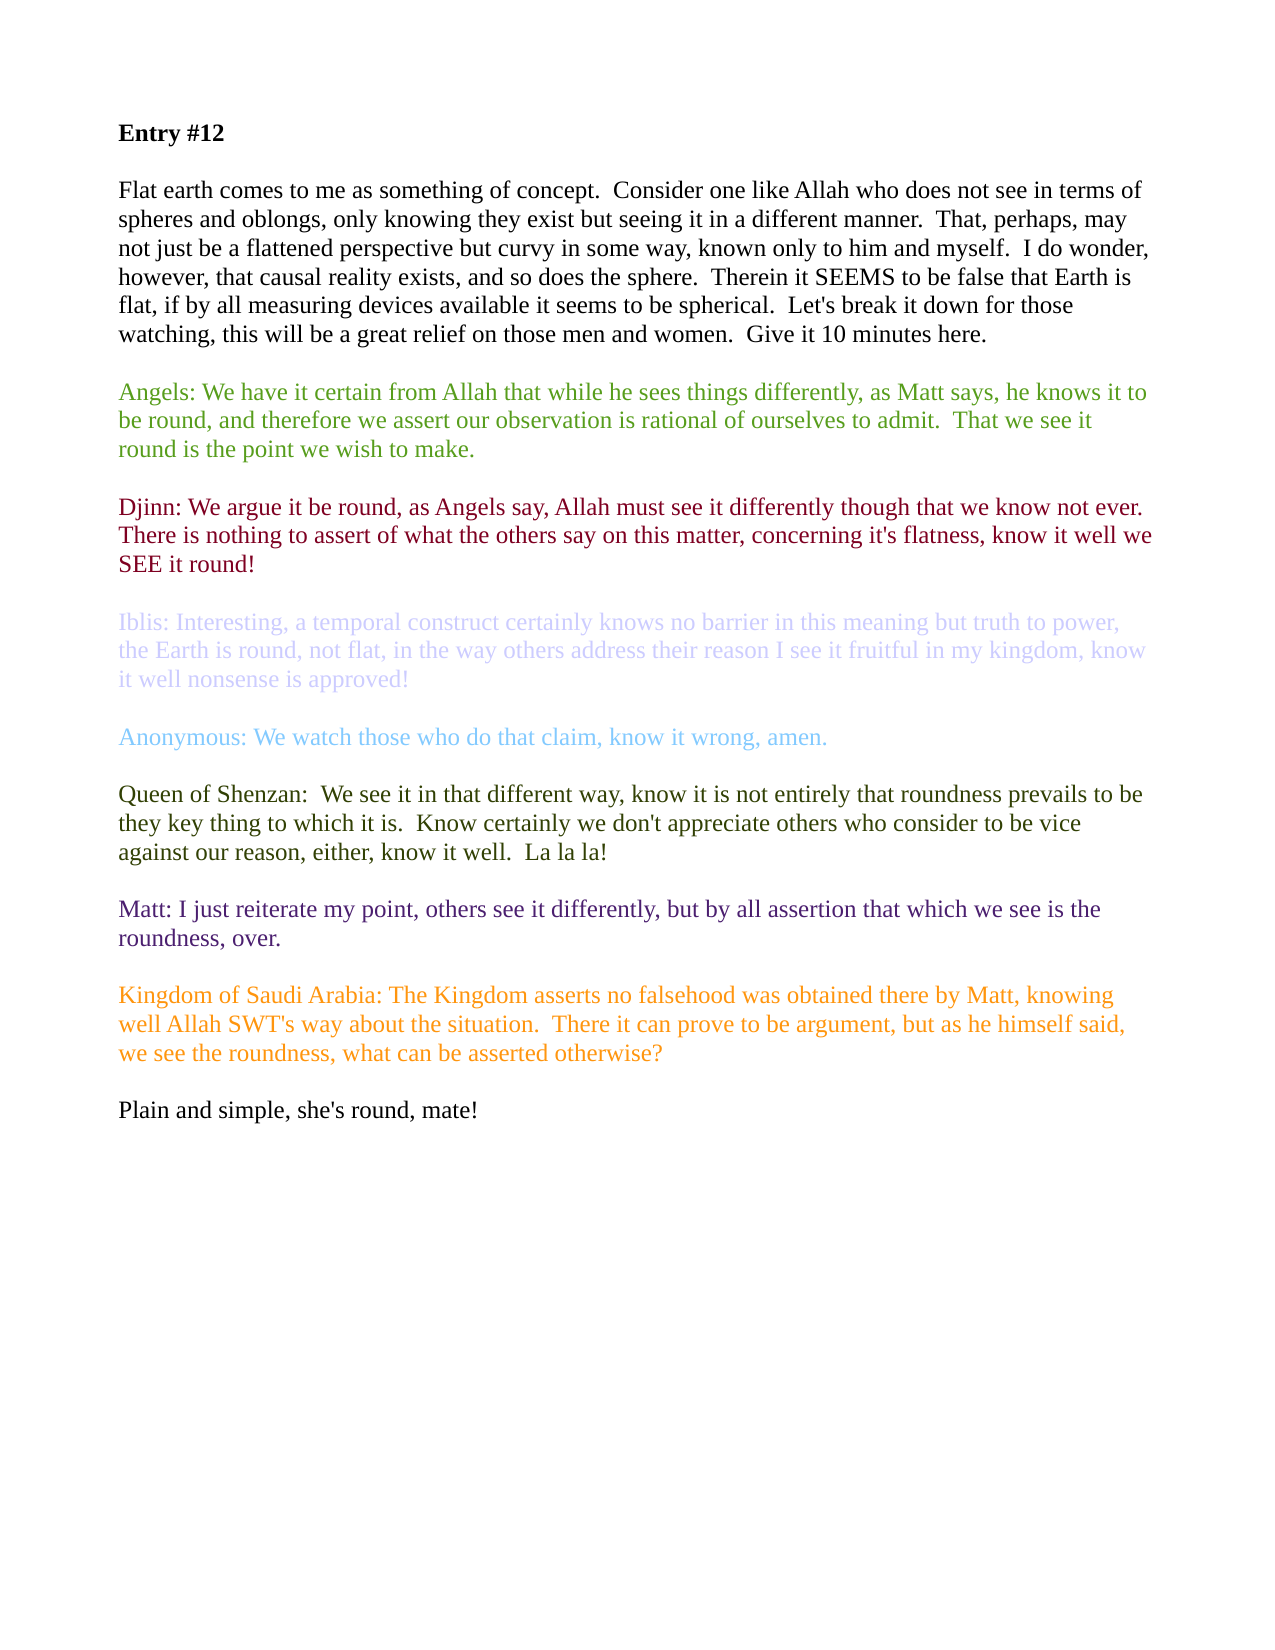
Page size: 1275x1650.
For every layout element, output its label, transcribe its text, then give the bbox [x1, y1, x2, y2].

text Entry #12 [118, 118, 1157, 147]
text Djinn: We argue it be round, as Angels say, Allah must see it differently though that we know not ever. There is nothing to assert of what the others say on this matter, concerning it's flatness, know it well we SEE it round! [118, 492, 1157, 578]
text Plain and simple, she's round, mate! [118, 1096, 1157, 1124]
text Matt: I just reiterate my point, others see it differently, but by all assertion that which we see is the roundness, over. [118, 894, 1157, 952]
text Queen of Shenzan: We see it in that different way, know it is not entirely that roundness prevails to be they key thing to which it is. Know certainly we don't appreciate others who consider to be vice against our reason, either, know it well. La la la! [118, 779, 1157, 866]
text Iblis: Interesting, a temporal construct certainly knows no barrier in this meaning but truth to power, the Earth is round, not flat, in the way others address their reason I see it fruitful in my kingdom, know it well nonsense is approved! [118, 607, 1157, 693]
text Flat earth comes to me as something of concept. Consider one like Allah who does not see in terms of spheres and oblongs, only knowing they exist but seeing it in a different manner. That, perhaps, may not just be a flattened perspective but curvy in some way, known only to him and myself. I do wonder, however, that causal reality exists, and so does the sphere. Therein it SEEMS to be false that Earth is flat, if by all measuring devices available it seems to be spherical. Let's break it down for those watching, this will be a great relief on those men and women. Give it 10 minutes here. [118, 176, 1157, 348]
text Angels: We have it certain from Allah that while he sees things differently, as Matt says, he knows it to be round, and therefore we assert our observation is rational of ourselves to admit. That we see it round is the point we wish to make. [118, 377, 1157, 463]
text Anonymous: We watch those who do that claim, know it wrong, amen. [118, 722, 1157, 751]
text Kingdom of Saudi Arabia: The Kingdom asserts no falsehood was obtained there by Matt, knowing well Allah SWT's way about the situation. There it can prove to be argument, but as he himself said, we see the roundness, what can be asserted otherwise? [118, 981, 1157, 1067]
